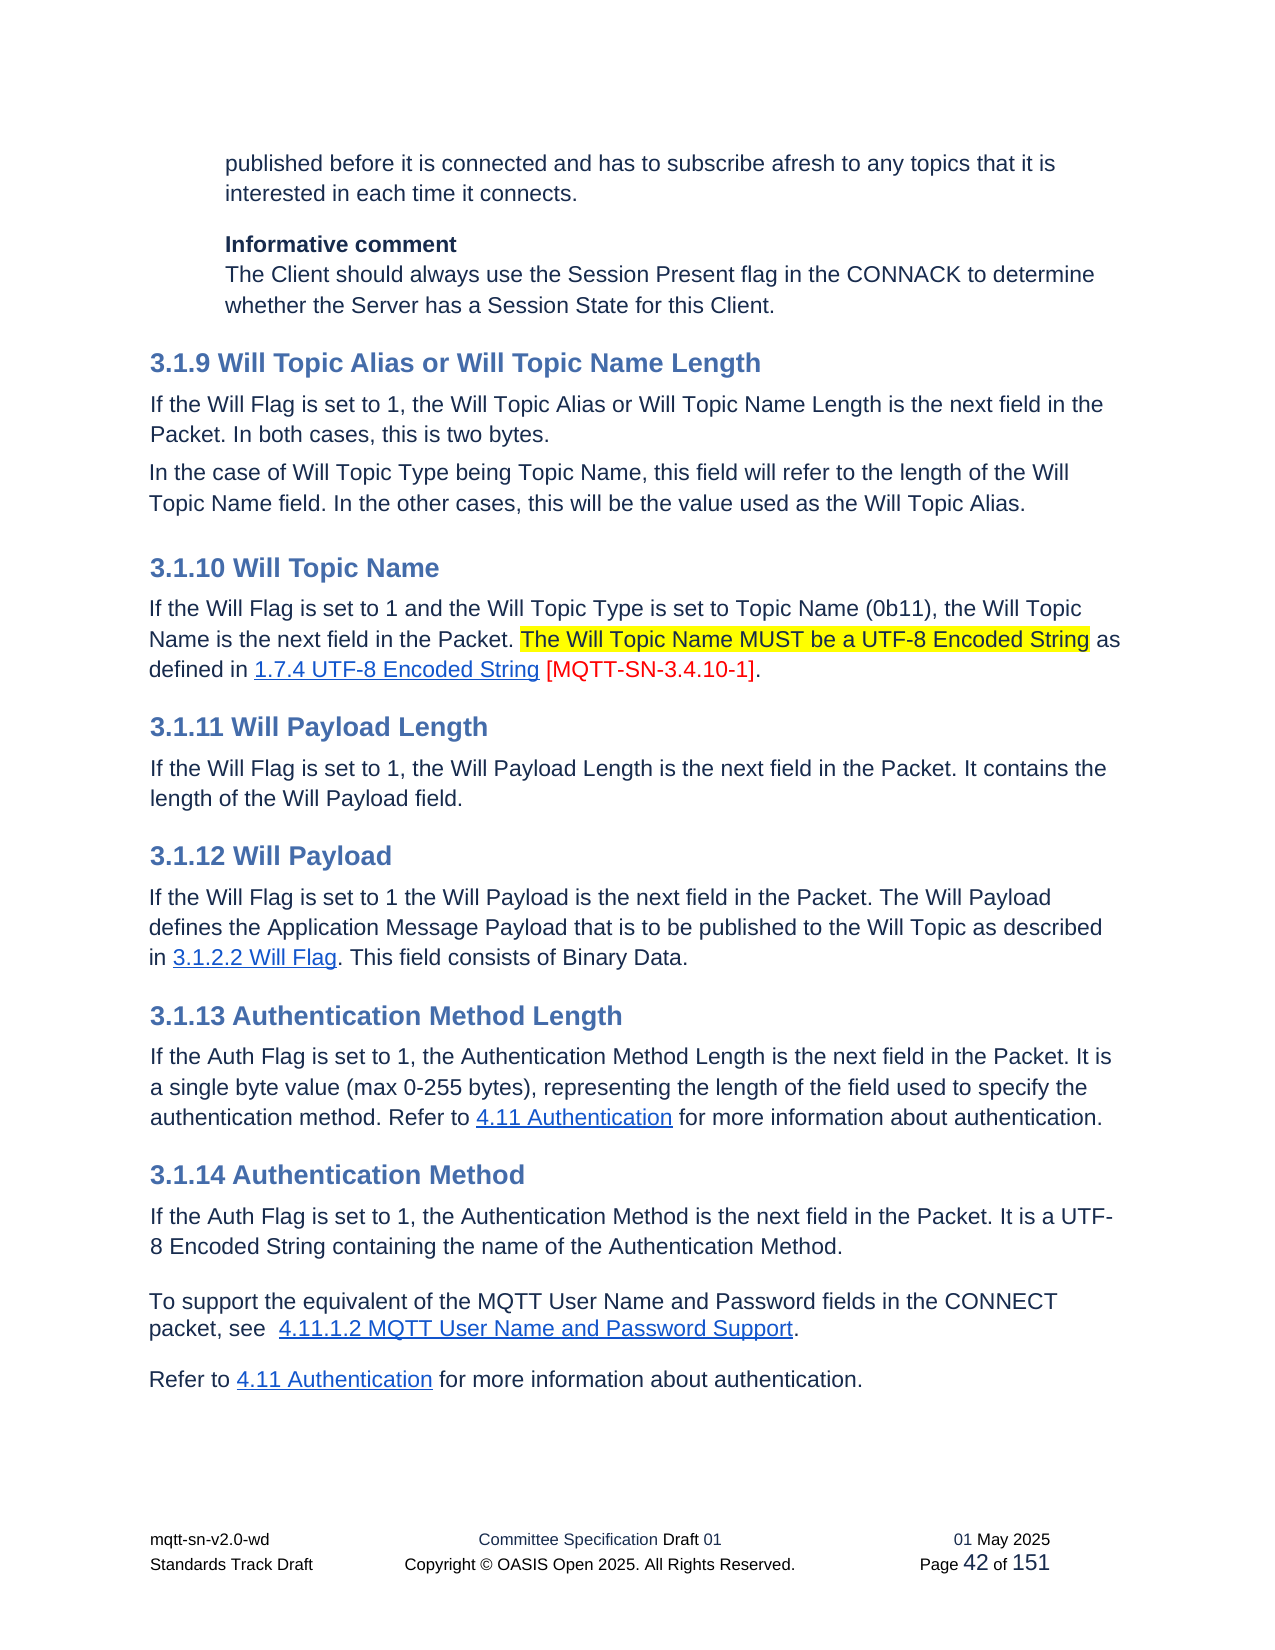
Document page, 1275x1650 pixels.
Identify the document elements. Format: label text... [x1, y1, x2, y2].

subtitle 3.1.14 Authentication Method [150, 1159, 1124, 1190]
text If the Auth Flag is set to 1, the Authentication Method Length is the next field in the Packet. It is a single byte value (max 0-255 bytes), representing the length of the field used to specify the authentication method. Refer to 4.11 Authentication for more information about authentication. [150, 1043, 1124, 1130]
text The Client should always use the Session Present flag in the CONNACK to determine whether the Server has a Session State for this Client. [225, 261, 1125, 318]
text If the Will Flag is set to 1 and the Will Topic Type is set to Topic Name (0b11), the Will Topic Name is the next field in the Packet. The Will Topic Name MUST be a UTF-8 Encoded String as defined in 1.7.4 UTF-8 Encoded String [MQTT-SN-3.4.10-1]. [148, 595, 1124, 682]
subtitle 3.1.9 Will Topic Alias or Will Topic Name Length [150, 347, 1124, 378]
text If the Will Flag is set to 1, the Will Topic Alias or Will Topic Name Length is the next field in the Packet. In both cases, this is two bytes. [150, 391, 1124, 447]
subtitle 3.1.10 Will Topic Name [150, 552, 1124, 583]
subtitle 3.1.11 Will Payload Length [150, 711, 1124, 742]
text If the Will Flag is set to 1, the Will Payload Length is the next field in the Packet. It contains the length of the Will Payload field. [150, 755, 1124, 811]
text If the Will Flag is set to 1 the Will Payload is the next field in the Packet. The Will Payload defines the Application Message Payload that is to be published to the Will Topic as described in 3.1.2.2 Will Flag. This field consists of Binary Data. [148, 884, 1124, 971]
text published before it is connected and has to subscribe afresh to any topics that it is interested in each time it connects. [225, 150, 1125, 207]
subtitle 3.1.13 Authentication Method Length [150, 999, 1124, 1031]
text If the Auth Flag is set to 1, the Authentication Method is the next field in the Packet. It is a UTF-8 Encoded String containing the name of the Authentication Method. [150, 1203, 1124, 1259]
text Refer to 4.11 Authentication for more information about authentication. [148, 1366, 1124, 1392]
text To support the equivalent of the MQTT User Name and Password fields in the CONNECT packet, see 4.11.1.2 MQTT User Name and Password Support. [148, 1288, 1124, 1341]
text In the case of Will Topic Type being Topic Name, this field will refer to the length of the Will Topic Name field. In the other cases, this will be the value used as the Will Topic Alias. [148, 459, 1124, 516]
text Informative comment [225, 231, 1125, 258]
subtitle 3.1.12 Will Payload [150, 840, 1124, 871]
